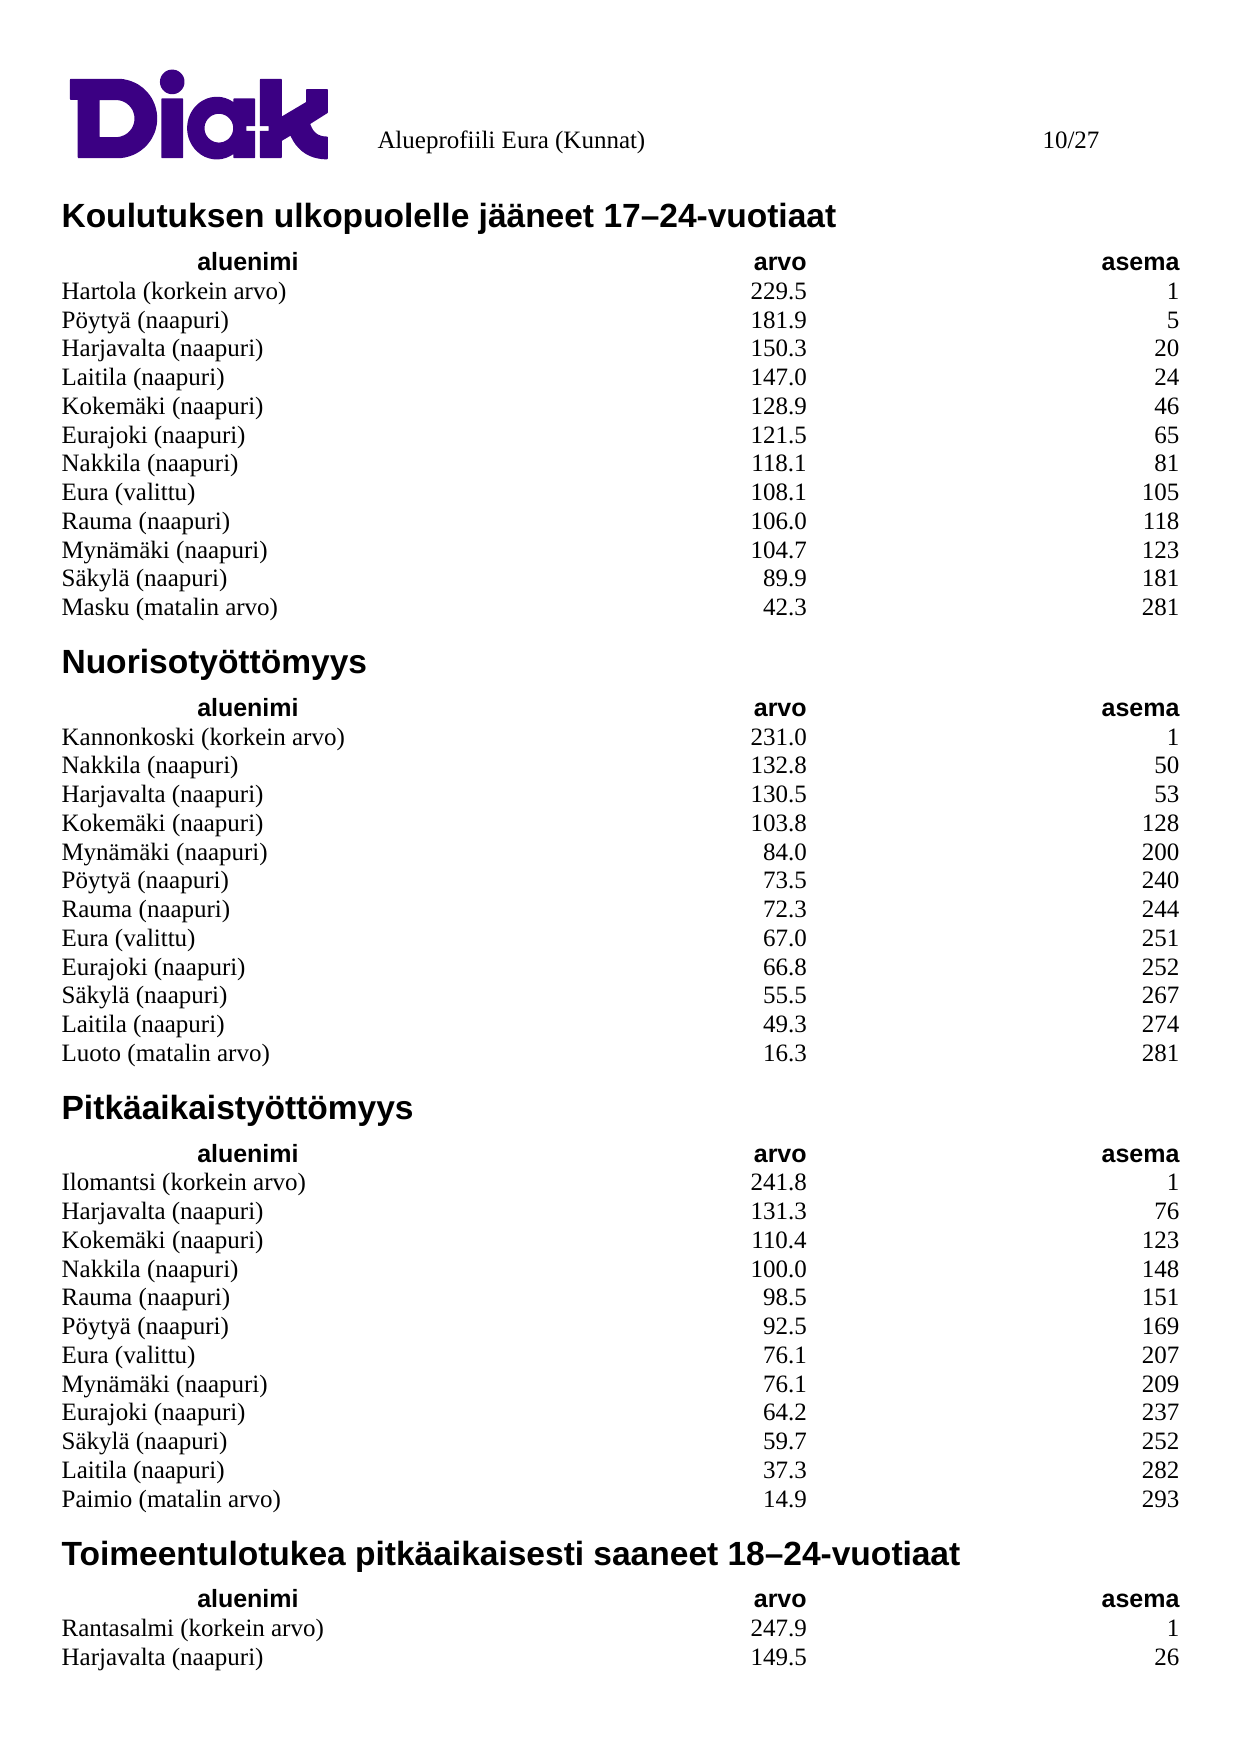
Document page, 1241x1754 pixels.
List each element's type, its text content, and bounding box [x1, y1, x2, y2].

table_cell 200 [806, 837, 1179, 866]
table_cell 123 [806, 535, 1179, 563]
table_cell Säkylä (naapuri) [61, 1426, 434, 1455]
table_header asema [806, 1139, 1179, 1167]
table_cell 73.5 [434, 866, 806, 894]
table_cell 118.1 [434, 449, 806, 477]
table_header arvo [434, 693, 806, 722]
table_cell 128 [806, 808, 1179, 837]
table_cell 100.0 [434, 1254, 806, 1282]
table_cell 149.5 [434, 1642, 806, 1671]
table_cell Harjavalta (naapuri) [61, 334, 434, 362]
table_cell Nakkila (naapuri) [61, 1254, 434, 1282]
table_cell 132.8 [434, 751, 806, 779]
table_header asema [806, 247, 1179, 276]
table_cell 209 [806, 1369, 1179, 1397]
table_cell 282 [806, 1455, 1179, 1484]
table_cell 281 [806, 592, 1179, 621]
table_cell 293 [806, 1484, 1179, 1512]
table_cell 66.8 [434, 952, 806, 981]
table_cell 106.0 [434, 506, 806, 535]
table_cell 42.3 [434, 592, 806, 621]
table_cell 241.8 [434, 1168, 806, 1196]
table_cell Eurajoki (naapuri) [61, 420, 434, 448]
table_header asema [806, 1585, 1179, 1613]
table_cell Ilomantsi (korkein arvo) [61, 1168, 434, 1196]
table_cell 53 [806, 779, 1179, 808]
table_cell 150.3 [434, 334, 806, 362]
subtitle Pitkäaikaistyöttömyys [61, 1088, 1179, 1126]
table_cell Kannonkoski (korkein arvo) [61, 722, 434, 751]
table_cell Kokemäki (naapuri) [61, 391, 434, 420]
table_cell 130.5 [434, 779, 806, 808]
table_cell 104.7 [434, 535, 806, 563]
table_cell 251 [806, 923, 1179, 952]
table_cell Kokemäki (naapuri) [61, 808, 434, 837]
table_cell 231.0 [434, 722, 806, 751]
table_cell 121.5 [434, 420, 806, 448]
table_cell 65 [806, 420, 1179, 448]
table_cell 181 [806, 564, 1179, 592]
table_cell Kokemäki (naapuri) [61, 1225, 434, 1254]
table_cell 64.2 [434, 1398, 806, 1426]
table_cell Eura (valittu) [61, 923, 434, 952]
table_cell 20 [806, 334, 1179, 362]
table_cell Nakkila (naapuri) [61, 449, 434, 477]
table_cell 76 [806, 1196, 1179, 1225]
table_cell Rauma (naapuri) [61, 1283, 434, 1311]
table_cell Harjavalta (naapuri) [61, 1642, 434, 1671]
table_cell 46 [806, 391, 1179, 420]
table_cell Rantasalmi (korkein arvo) [61, 1613, 434, 1642]
table_cell Rauma (naapuri) [61, 506, 434, 535]
table_cell Mynämäki (naapuri) [61, 535, 434, 563]
table_cell 98.5 [434, 1283, 806, 1311]
table_cell Eurajoki (naapuri) [61, 1398, 434, 1426]
subtitle Nuorisotyöttömyys [61, 642, 1179, 681]
table_cell 84.0 [434, 837, 806, 866]
table_cell Laitila (naapuri) [61, 362, 434, 391]
table_cell 244 [806, 894, 1179, 923]
table_cell Eura (valittu) [61, 1340, 434, 1369]
table_cell 92.5 [434, 1311, 806, 1340]
table_cell 108.1 [434, 477, 806, 506]
table_cell 50 [806, 751, 1179, 779]
table_cell Harjavalta (naapuri) [61, 779, 434, 808]
table_cell Hartola (korkein arvo) [61, 276, 434, 305]
table_cell 148 [806, 1254, 1179, 1282]
table_cell 49.3 [434, 1009, 806, 1038]
table_cell Masku (matalin arvo) [61, 592, 434, 621]
table_cell 72.3 [434, 894, 806, 923]
table_cell 151 [806, 1283, 1179, 1311]
table_cell Harjavalta (naapuri) [61, 1196, 434, 1225]
table_cell 247.9 [434, 1613, 806, 1642]
subtitle Toimeentulotukea pitkäaikaisesti saaneet 18–24-vuotiaat [61, 1533, 1179, 1572]
table_cell 76.1 [434, 1369, 806, 1397]
table_cell 1 [806, 1168, 1179, 1196]
table_cell 59.7 [434, 1426, 806, 1455]
table_cell 118 [806, 506, 1179, 535]
table_cell 105 [806, 477, 1179, 506]
table_cell Nakkila (naapuri) [61, 751, 434, 779]
table_cell 81 [806, 449, 1179, 477]
table_cell Laitila (naapuri) [61, 1009, 434, 1038]
table_cell 207 [806, 1340, 1179, 1369]
table_cell Eura (valittu) [61, 477, 434, 506]
table_cell 1 [806, 722, 1179, 751]
table_cell 67.0 [434, 923, 806, 952]
table_header asema [806, 693, 1179, 722]
table_cell Rauma (naapuri) [61, 894, 434, 923]
table_cell 181.9 [434, 305, 806, 333]
table_cell 26 [806, 1642, 1179, 1671]
table_cell 1 [806, 276, 1179, 305]
subtitle Koulutuksen ulkopuolelle jääneet 17–24-vuotiaat [61, 196, 1179, 235]
table_cell 89.9 [434, 564, 806, 592]
table_cell 123 [806, 1225, 1179, 1254]
table_cell 55.5 [434, 981, 806, 1009]
table_cell 169 [806, 1311, 1179, 1340]
table_cell Luoto (matalin arvo) [61, 1038, 434, 1067]
table_cell 5 [806, 305, 1179, 333]
table_cell Laitila (naapuri) [61, 1455, 434, 1484]
table_cell 128.9 [434, 391, 806, 420]
table_cell 1 [806, 1613, 1179, 1642]
table_cell Pöytyä (naapuri) [61, 1311, 434, 1340]
table_cell 281 [806, 1038, 1179, 1067]
table_cell 76.1 [434, 1340, 806, 1369]
table_cell 274 [806, 1009, 1179, 1038]
table_cell Säkylä (naapuri) [61, 564, 434, 592]
table_header arvo [434, 1139, 806, 1167]
table_cell Pöytyä (naapuri) [61, 305, 434, 333]
table_cell 14.9 [434, 1484, 806, 1512]
table_cell Säkylä (naapuri) [61, 981, 434, 1009]
table_cell Mynämäki (naapuri) [61, 1369, 434, 1397]
table_cell 110.4 [434, 1225, 806, 1254]
table_cell 147.0 [434, 362, 806, 391]
table_header aluenimi [61, 1139, 434, 1167]
table_cell 229.5 [434, 276, 806, 305]
table_cell 16.3 [434, 1038, 806, 1067]
table_header aluenimi [61, 247, 434, 276]
table_header arvo [434, 247, 806, 276]
table_cell Pöytyä (naapuri) [61, 866, 434, 894]
table_cell 24 [806, 362, 1179, 391]
table_cell 103.8 [434, 808, 806, 837]
table_cell 252 [806, 1426, 1179, 1455]
table_header aluenimi [61, 1585, 434, 1613]
table_cell 267 [806, 981, 1179, 1009]
table_cell 252 [806, 952, 1179, 981]
table_cell 37.3 [434, 1455, 806, 1484]
table_header aluenimi [61, 693, 434, 722]
table_cell 240 [806, 866, 1179, 894]
table_cell 131.3 [434, 1196, 806, 1225]
table_cell Paimio (matalin arvo) [61, 1484, 434, 1512]
table_cell Mynämäki (naapuri) [61, 837, 434, 866]
table_cell 237 [806, 1398, 1179, 1426]
table_cell Eurajoki (naapuri) [61, 952, 434, 981]
table_header arvo [434, 1585, 806, 1613]
